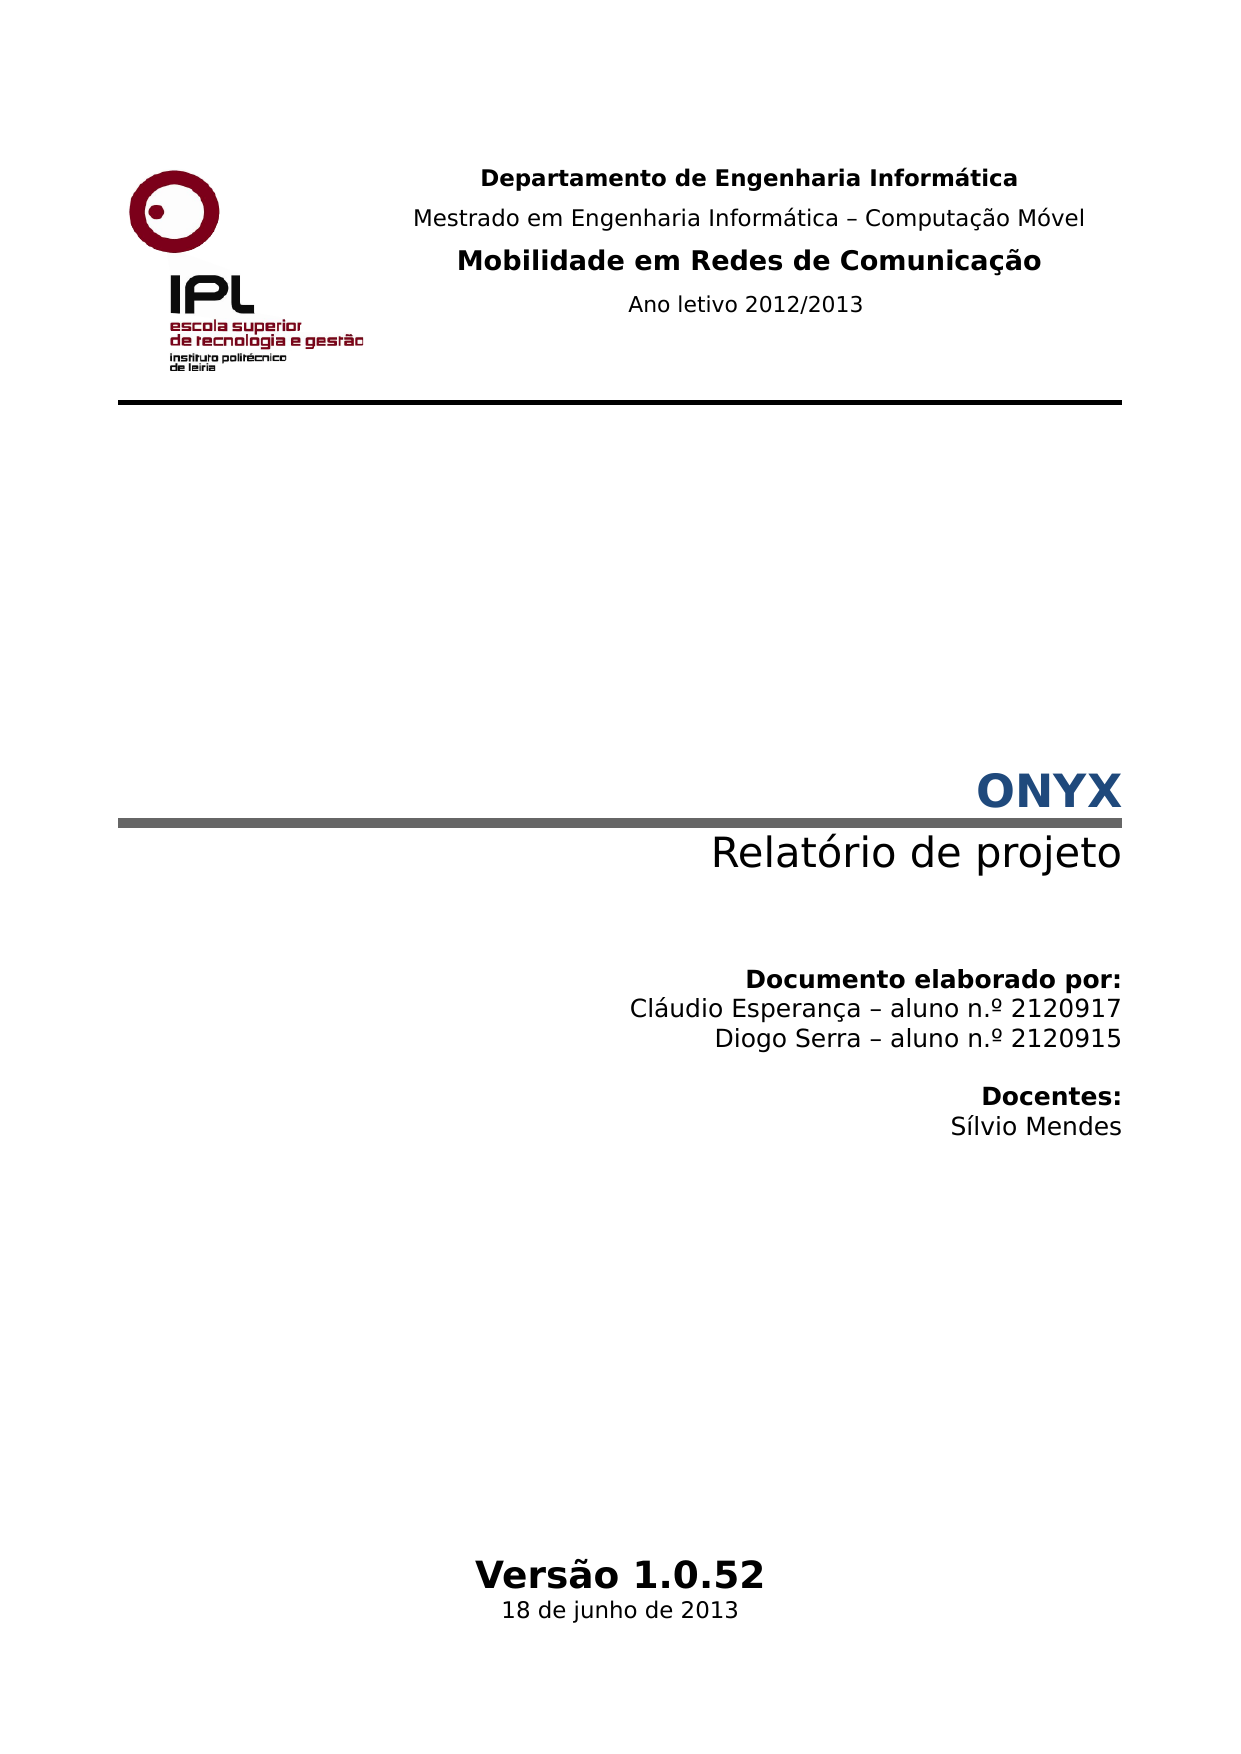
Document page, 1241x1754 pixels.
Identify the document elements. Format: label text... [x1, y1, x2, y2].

text Relatório de projeto [118, 828, 1122, 877]
text Sílvio Mendes [118, 1112, 1122, 1141]
table_header [118, 159, 376, 400]
text Cláudio Esperança – aluno n.º 2120917 [118, 995, 1122, 1024]
text Docentes: [118, 1082, 1122, 1112]
text ONYX [118, 765, 1122, 818]
text 18 de junho de 2013 [118, 1597, 1122, 1624]
table_header Departamento de Engenharia Informática Mestrado em Engenharia Informática – Computação Móvel Mobilidade em Redes de Comunicação Ano letivo 2012/2013 [376, 159, 1122, 400]
text Diogo Serra – aluno n.º 2120915 [118, 1024, 1122, 1053]
text Documento elaborado por: [118, 966, 1122, 995]
text Versão 1.0.52 [118, 1554, 1122, 1597]
